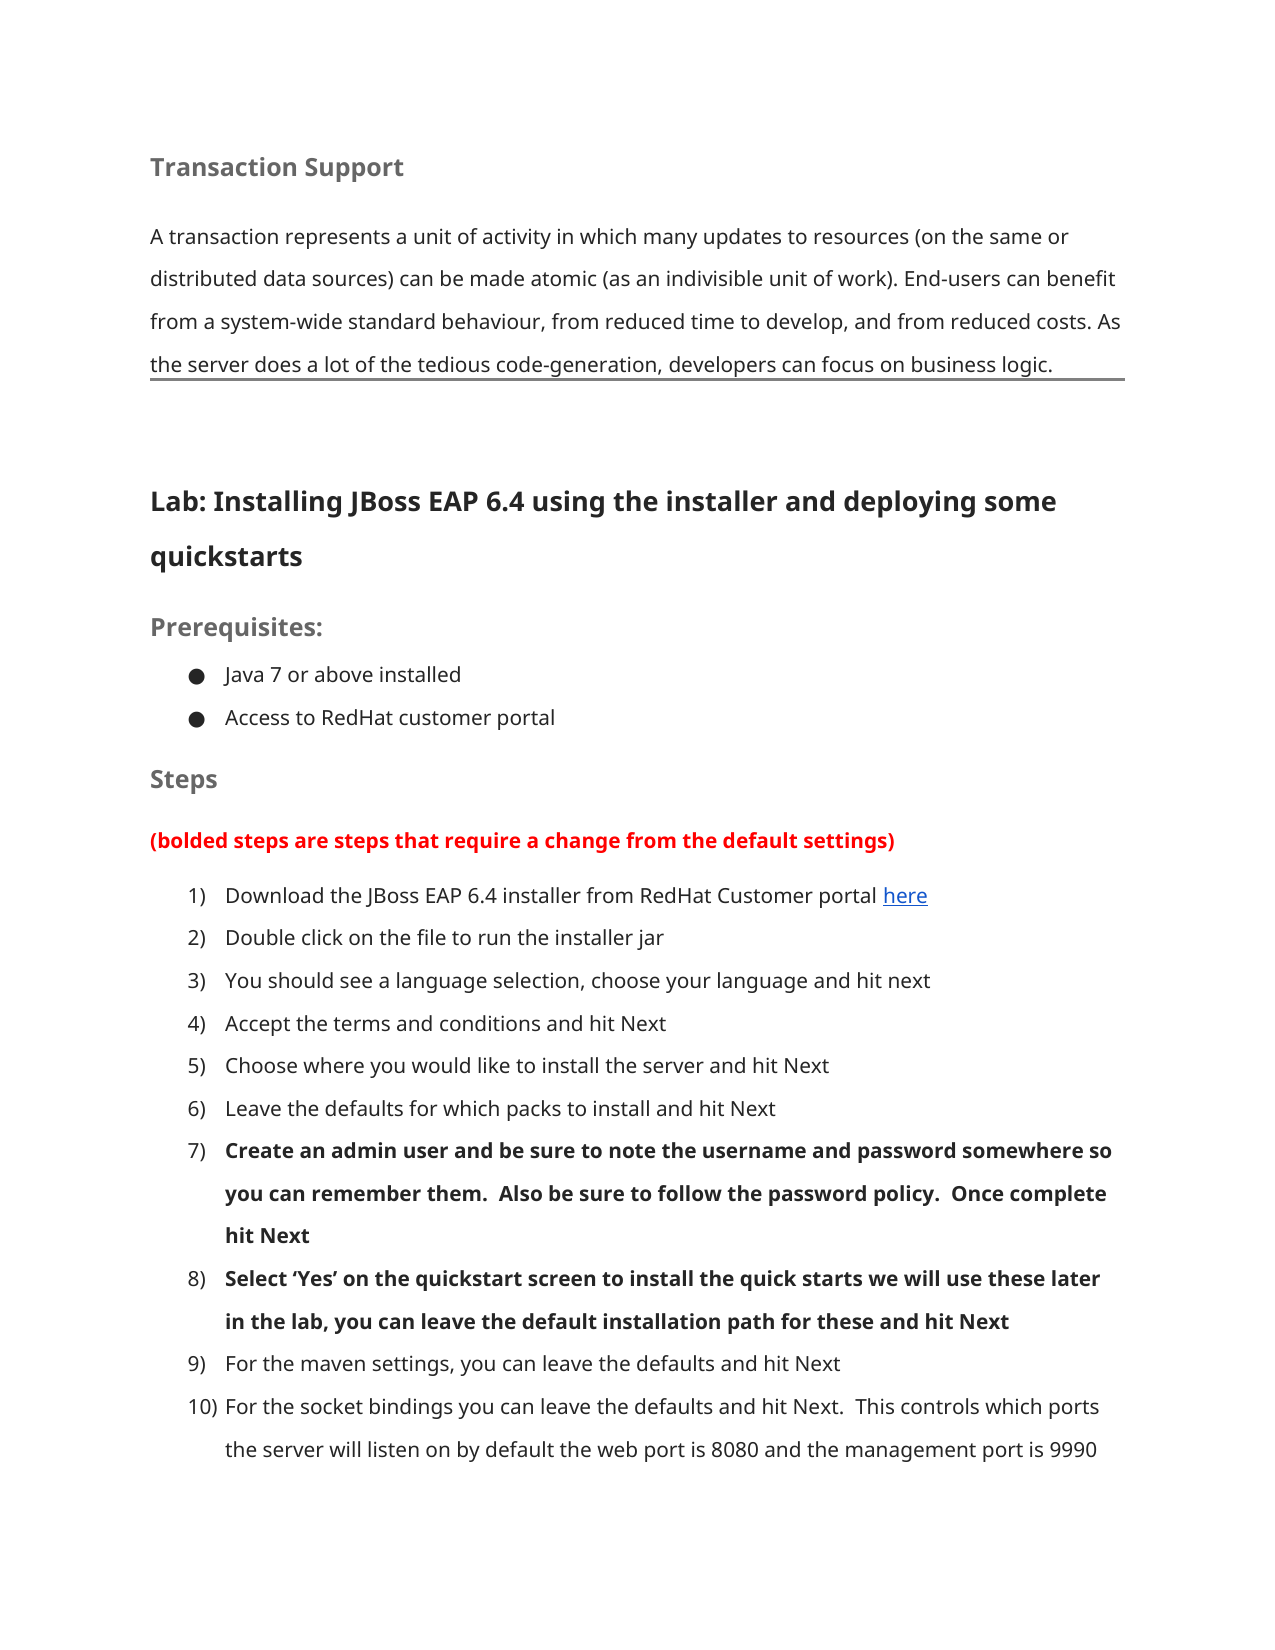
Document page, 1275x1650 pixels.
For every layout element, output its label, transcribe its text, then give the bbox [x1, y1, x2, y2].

list Java 7 or above installed [462, 660, 1125, 689]
text (bolded steps are steps that require a change from the default settings) [895, 826, 1125, 854]
subtitle Lab: Installing JBoss EAP 6.4 using the installer and deploying some quickstarts [150, 482, 1125, 574]
list Download the JBoss EAP 6.4 installer from RedHat Customer portal here [928, 881, 1125, 909]
list Select ‘Yes’ on the quickstart screen to install the quick starts we will use these later in the lab, you can leave the default installation path for these and hit Next [187, 1264, 1125, 1335]
list Accept the terms and conditions and hit Next [667, 1009, 1125, 1037]
list Double click on the file to run the installer jar [187, 923, 1125, 952]
list For the maven settings, you can leave the defaults and hit Next [187, 1349, 1125, 1378]
list Java 7 or above installed [187, 660, 225, 689]
list Choose where you would like to install the server and hit Next [830, 1051, 1125, 1080]
list Create an admin user and be sure to note the username and password somewhere so you can remember them. Also be sure to follow the password policy. Once complete hit Next [187, 1136, 1125, 1250]
list Access to RedHat customer portal [555, 703, 1125, 731]
subtitle Steps [218, 762, 1125, 796]
list Accept the terms and conditions and hit Next [187, 1009, 225, 1037]
list Access to RedHat customer portal [187, 703, 225, 731]
subtitle Transaction Support [404, 150, 1125, 184]
list You should see a language selection, choose your language and hit next [931, 966, 1125, 994]
list Leave the defaults for which packs to install and hit Next [776, 1094, 1125, 1122]
subtitle Prerequisites: [329, 609, 1125, 643]
list For the socket bindings you can leave the defaults and hit Next. This controls which ports the server will listen on by default the web port is 8080 and the management port is 9990 [187, 1392, 1125, 1463]
text A transaction represents a unit of activity in which many updates to resources (on the same or distributed data sources) can be made atomic (as an indivisible unit of work). End-users can benefit from a system-wide standard behaviour, from reduced time to develop, and from reduced costs. As the server does a lot of the tedious code-generation, developers can focus on business logic. [150, 222, 1125, 378]
